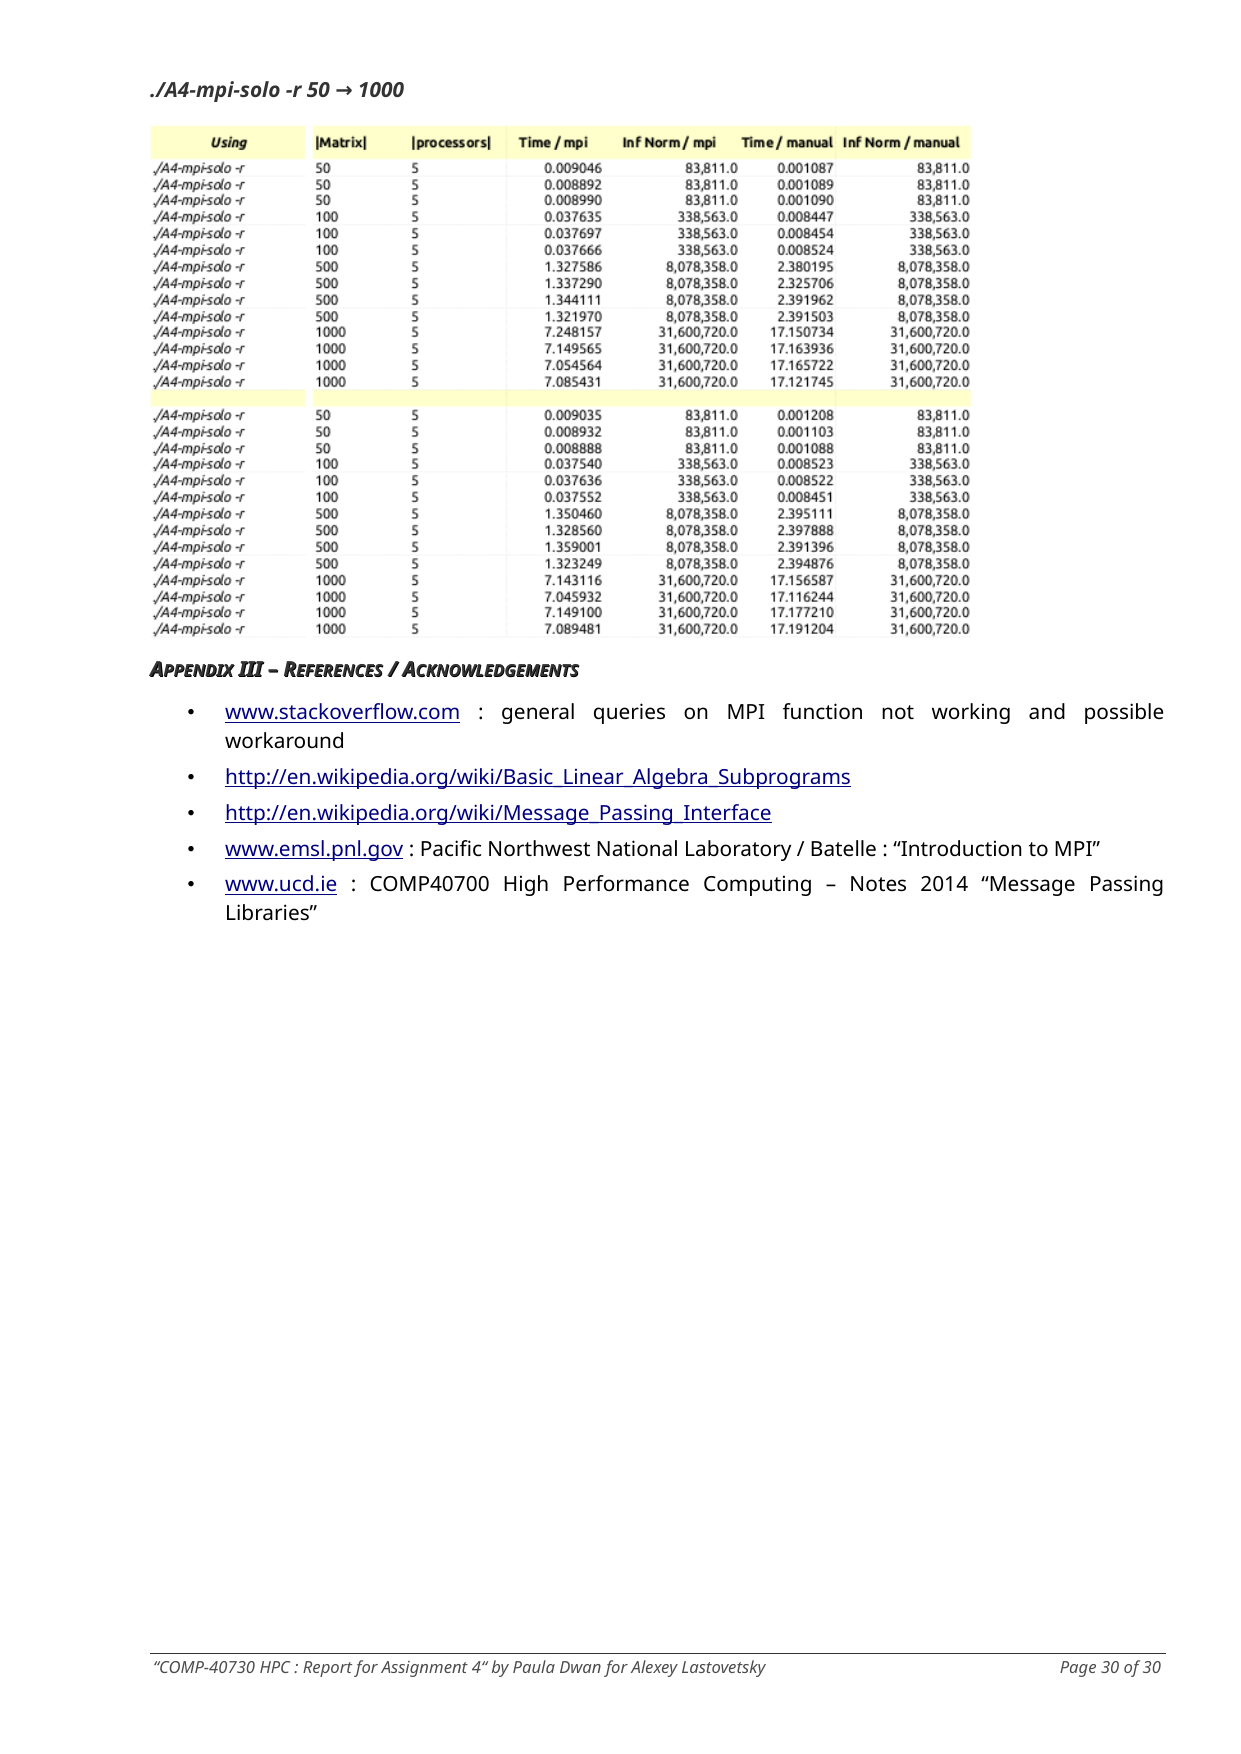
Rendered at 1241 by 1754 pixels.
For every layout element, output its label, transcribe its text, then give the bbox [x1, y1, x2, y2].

list http://en.wikipedia.org/wiki/Message_Passing_Interface [187, 798, 1166, 826]
list www.stackoverflow.com : general queries on MPI function not working and possible workaround [187, 697, 1166, 754]
list http://en.wikipedia.org/wiki/Basic_Linear_Algebra_Subprograms [187, 762, 1166, 790]
list www.ucd.ie : COMP40700 High Performance Computing – Notes 2014 “Message Passing Libraries” [187, 869, 1166, 926]
list www.emsl.pnl.gov : Pacific Northwest National Laboratory / Batelle : “Introduction to MPI” [187, 834, 1166, 862]
picture [150, 118, 976, 639]
subtitle ./A4-mpi-solo -r 50 → 1000 [150, 75, 1166, 103]
subtitle Appendix III – References / Acknowledgements [150, 654, 1166, 682]
